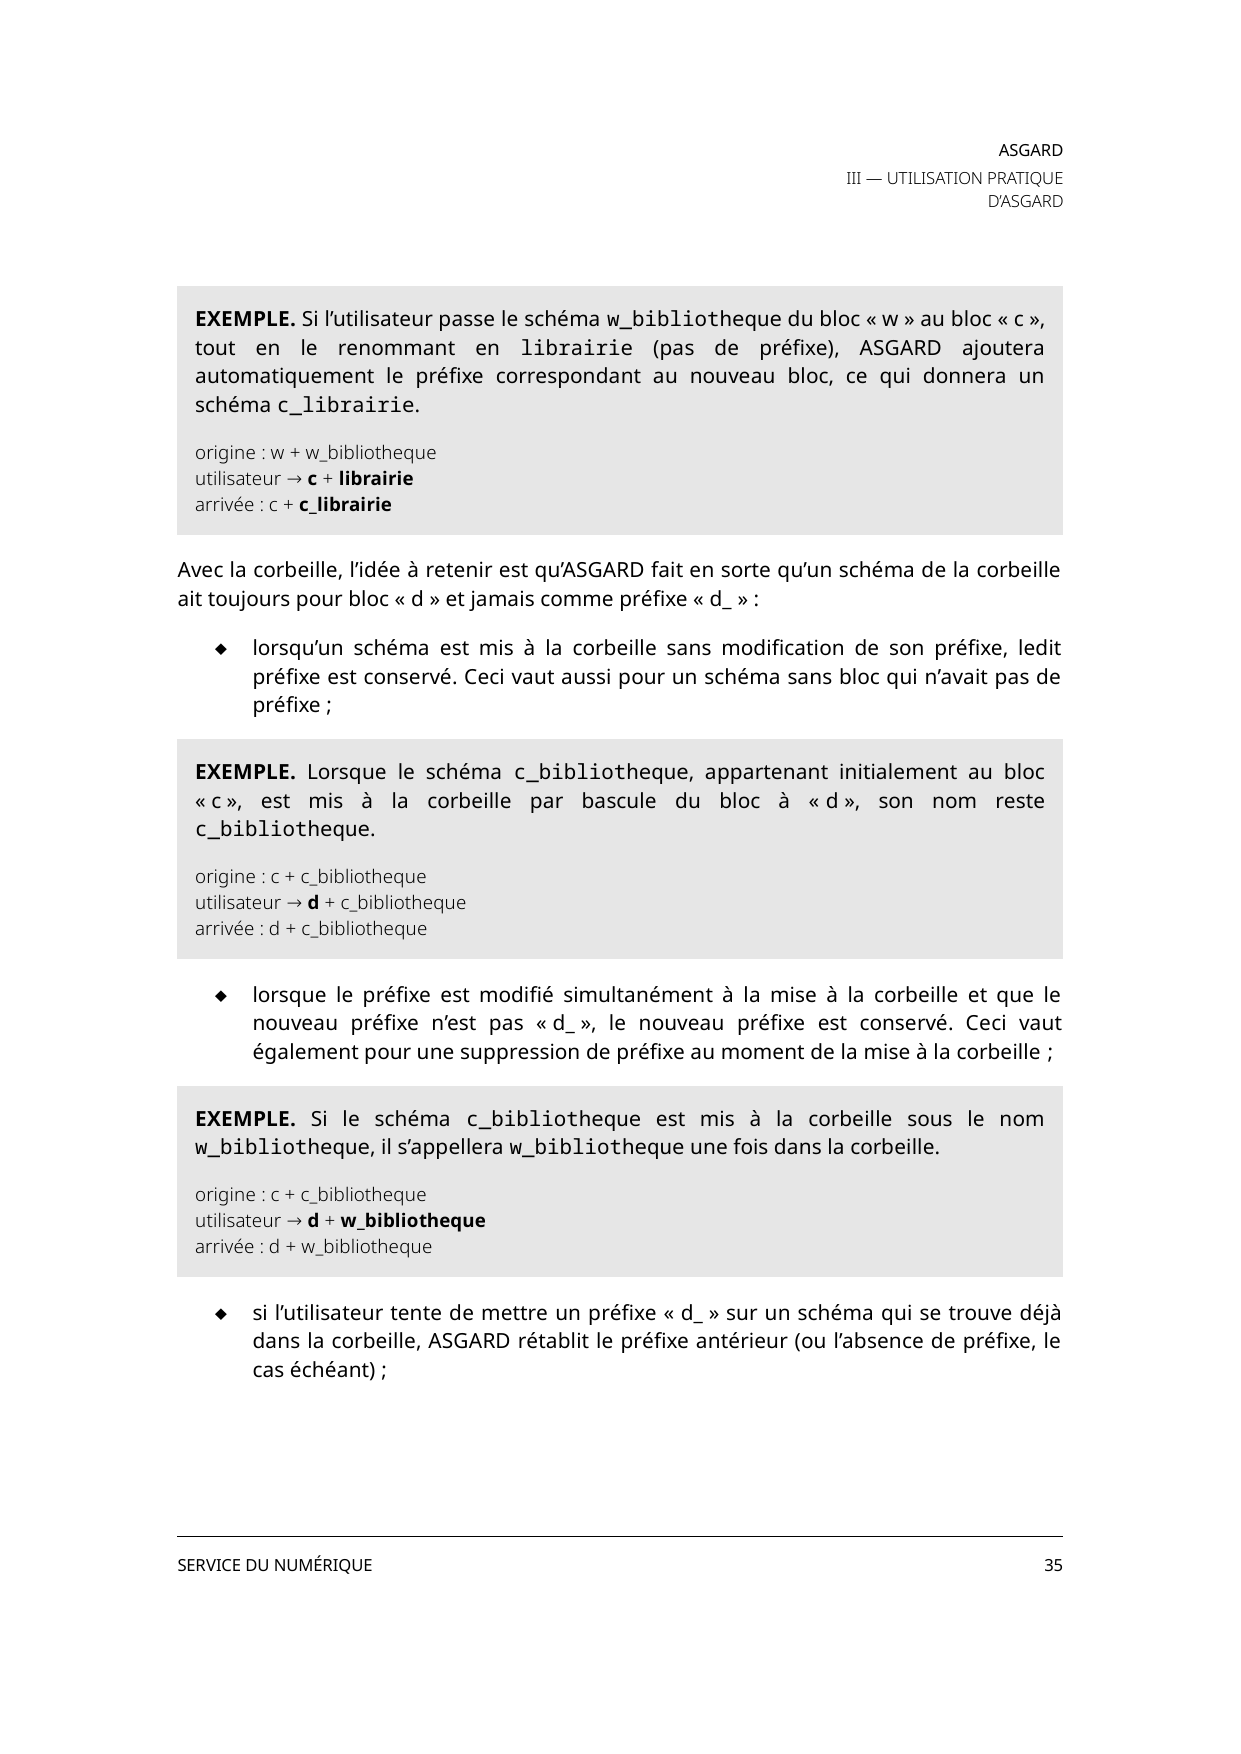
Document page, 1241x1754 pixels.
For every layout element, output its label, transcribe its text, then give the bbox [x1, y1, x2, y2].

text Exemple. Si le schéma c_bibliotheque est mis à la corbeille sous le nom w_bibliotheque, il s’appellera w_bibliotheque une fois dans la corbeille. [177, 1086, 1063, 1161]
text utilisateur → c + librairie [177, 465, 1063, 491]
text arrivée : c + c_librairie [177, 491, 1063, 535]
list lorsqu’un schéma est mis à la corbeille sans modification de son préfixe, ledit préfixe est conservé. Ceci vaut aussi pour un schéma sans bloc qui n’avait pas de préfixe ; [215, 633, 1063, 719]
list si l’utilisateur tente de mettre un préfixe « d_ » sur un schéma qui se trouve déjà dans la corbeille, ASGARD rétablit le préfixe antérieur (ou l’absence de préfixe, le cas échéant) ; [215, 1298, 1063, 1383]
text origine : c + c_bibliotheque [177, 846, 1063, 889]
list lorsque le préfixe est modifié simultanément à la mise à la corbeille et que le nouveau préfixe n’est pas « d_ », le nouveau préfixe est conservé. Ceci vaut également pour une suppression de préfixe au moment de la mise à la corbeille ; [215, 980, 1063, 1065]
text origine : c + c_bibliotheque [177, 1164, 1063, 1207]
text utilisateur → d + c_bibliotheque [177, 889, 1063, 915]
text origine : w + w_bibliotheque [177, 421, 1063, 465]
text utilisateur → d + w_bibliotheque [177, 1207, 1063, 1233]
text arrivée : d + c_bibliotheque [177, 915, 1063, 959]
text Exemple. Lorsque le schéma c_bibliotheque, appartenant initialement au bloc « c », est mis à la corbeille par bascule du bloc à « d », son nom reste c_bibliotheque. [177, 739, 1063, 843]
text Exemple. Si l’utilisateur passe le schéma w_bibliotheque du bloc « w » au bloc « c », tout en le renommant en librairie (pas de préfixe), ASGARD ajoutera automatiquement le préfixe correspondant au nouveau bloc, ce qui donnera un schéma c_librairie. [177, 286, 1063, 418]
text arrivée : d + w_bibliotheque [177, 1233, 1063, 1277]
text Avec la corbeille, l’idée à retenir est qu’ASGARD fait en sorte qu’un schéma de la corbeille ait toujours pour bloc « d » et jamais comme préfixe « d_ » : [177, 555, 1063, 612]
